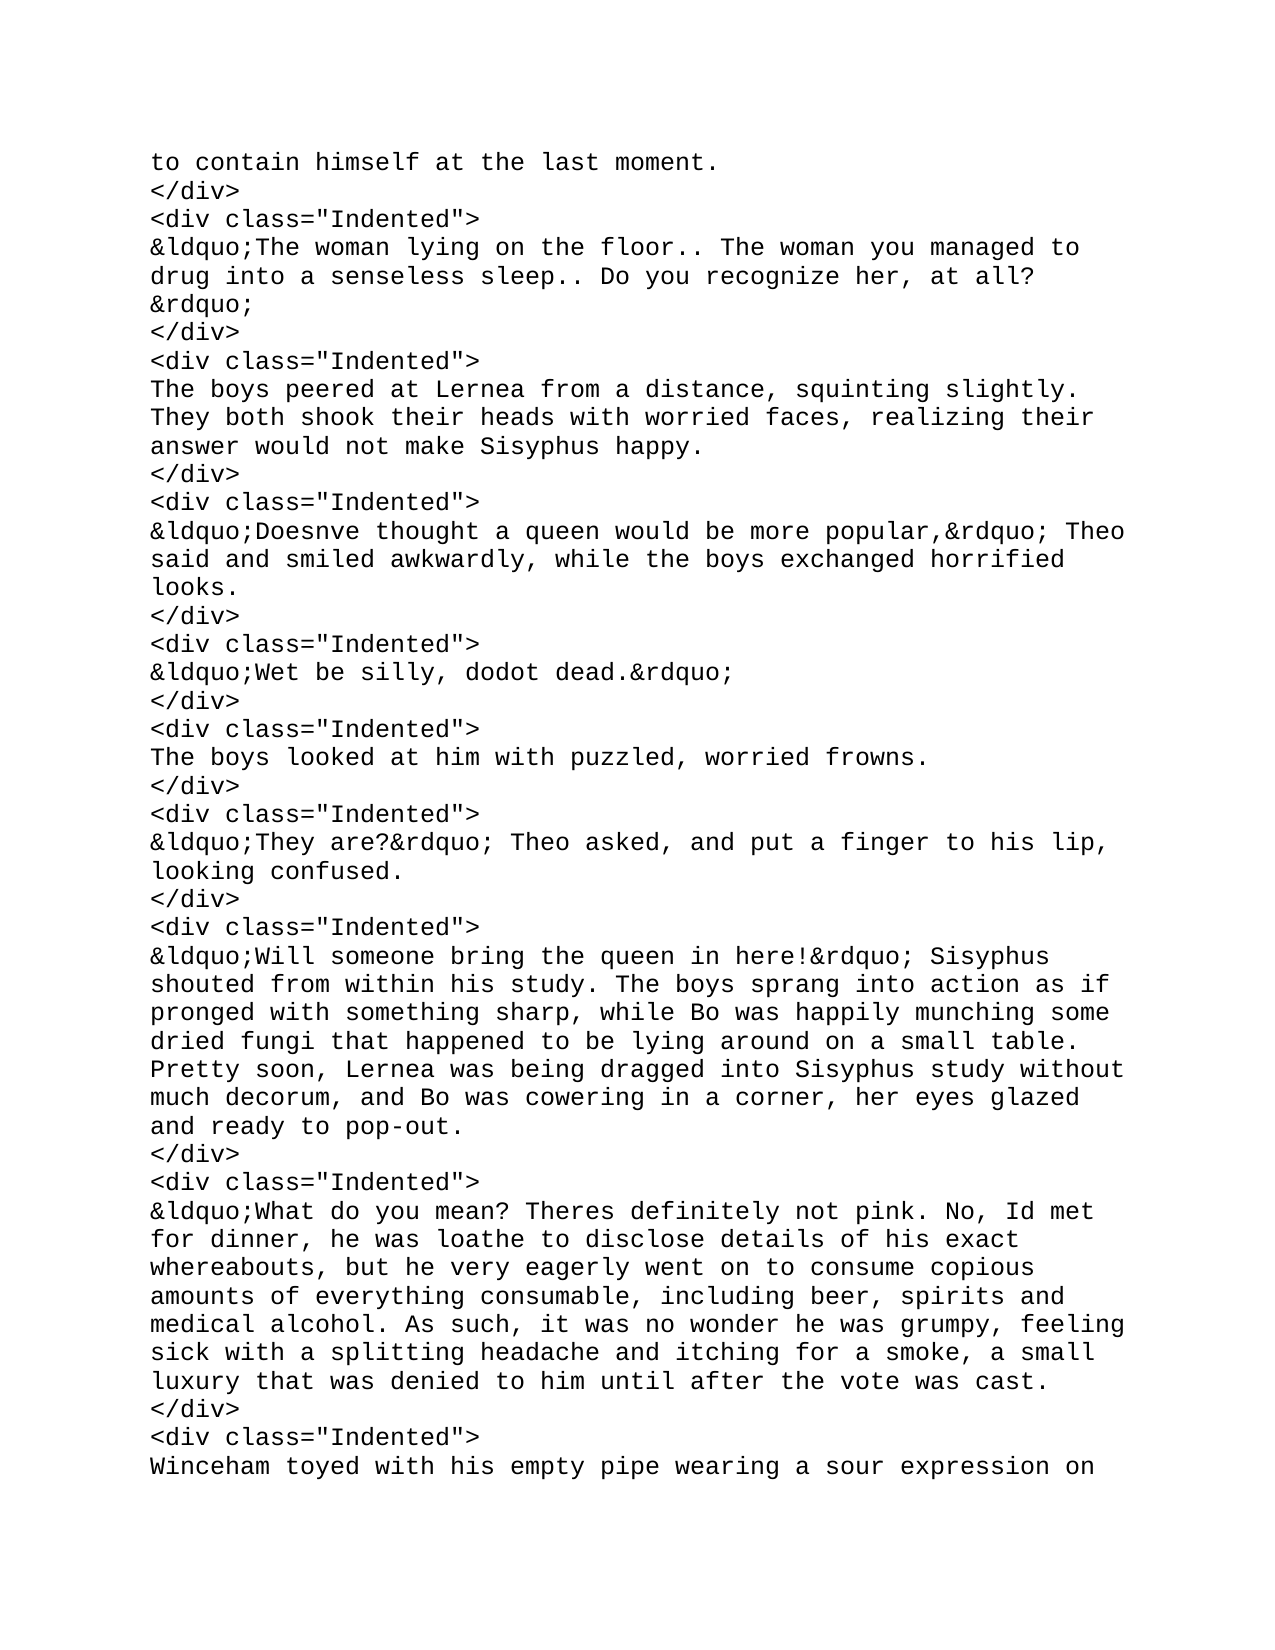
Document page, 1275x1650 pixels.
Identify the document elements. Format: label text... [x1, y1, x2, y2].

text </div> [150, 773, 1125, 802]
text </div> [150, 320, 1125, 348]
text <div class="Indented"> [150, 1170, 1125, 1198]
text The boys looked at him with puzzled, worried frowns. [150, 745, 1125, 773]
text </div> [150, 603, 1125, 632]
text <div class="Indented"> [150, 1425, 1125, 1453]
text The boys peered at Lernea from a distance, squinting slightly. They both shook their heads with worried faces, realizing their answer would not make Sisyphus happy. [150, 377, 1125, 462]
text Winceham toyed with his empty pipe wearing a sour expression on [150, 1453, 1125, 1482]
text <div class="Indented"> [150, 207, 1125, 235]
text to contain himself at the last moment. [150, 150, 1125, 178]
text <div class="Indented"> [150, 717, 1125, 745]
text <div class="Indented"> [150, 802, 1125, 830]
text <div class="Indented"> [150, 915, 1125, 943]
text </div> [150, 688, 1125, 717]
text <div class="Indented"> [150, 490, 1125, 518]
text </div> [150, 1397, 1125, 1425]
text &ldquo;Will someone bring the queen in here!&rdquo; Sisyphus shouted from within his study. The boys sprang into action as if pronged with something sharp, while Bo was happily munching some dried fungi that happened to be lying around on a small table. Pretty soon, Lernea was being dragged into Sisyphus study without much decorum, and Bo was cowering in a corner, her eyes glazed and ready to pop-out. [150, 943, 1125, 1142]
text &ldquo;They are?&rdquo; Theo asked, and put a finger to his lip, looking confused. [150, 830, 1125, 887]
text &ldquo;The woman lying on the floor.. The woman you managed to drug into a senseless sleep.. Do you recognize her, at all?&rdquo; [150, 235, 1125, 320]
text </div> [150, 462, 1125, 490]
text </div> [150, 1142, 1125, 1170]
text </div> [150, 887, 1125, 915]
text &ldquo;What do you mean? Theres definitely not pink. No, Id met for dinner, he was loathe to disclose details of his exact whereabouts, but he very eagerly went on to consume copious amounts of everything consumable, including beer, spirits and medical alcohol. As such, it was no wonder he was grumpy, feeling sick with a splitting headache and itching for a smoke, a small luxury that was denied to him until after the vote was cast. [150, 1198, 1125, 1397]
text &ldquo;Wet be silly, dodot dead.&rdquo; [150, 660, 1125, 688]
text <div class="Indented"> [150, 632, 1125, 660]
text </div> [150, 178, 1125, 207]
text <div class="Indented"> [150, 348, 1125, 377]
text &ldquo;Doesnve thought a queen would be more popular,&rdquo; Theo said and smiled awkwardly, while the boys exchanged horrified looks. [150, 518, 1125, 603]
